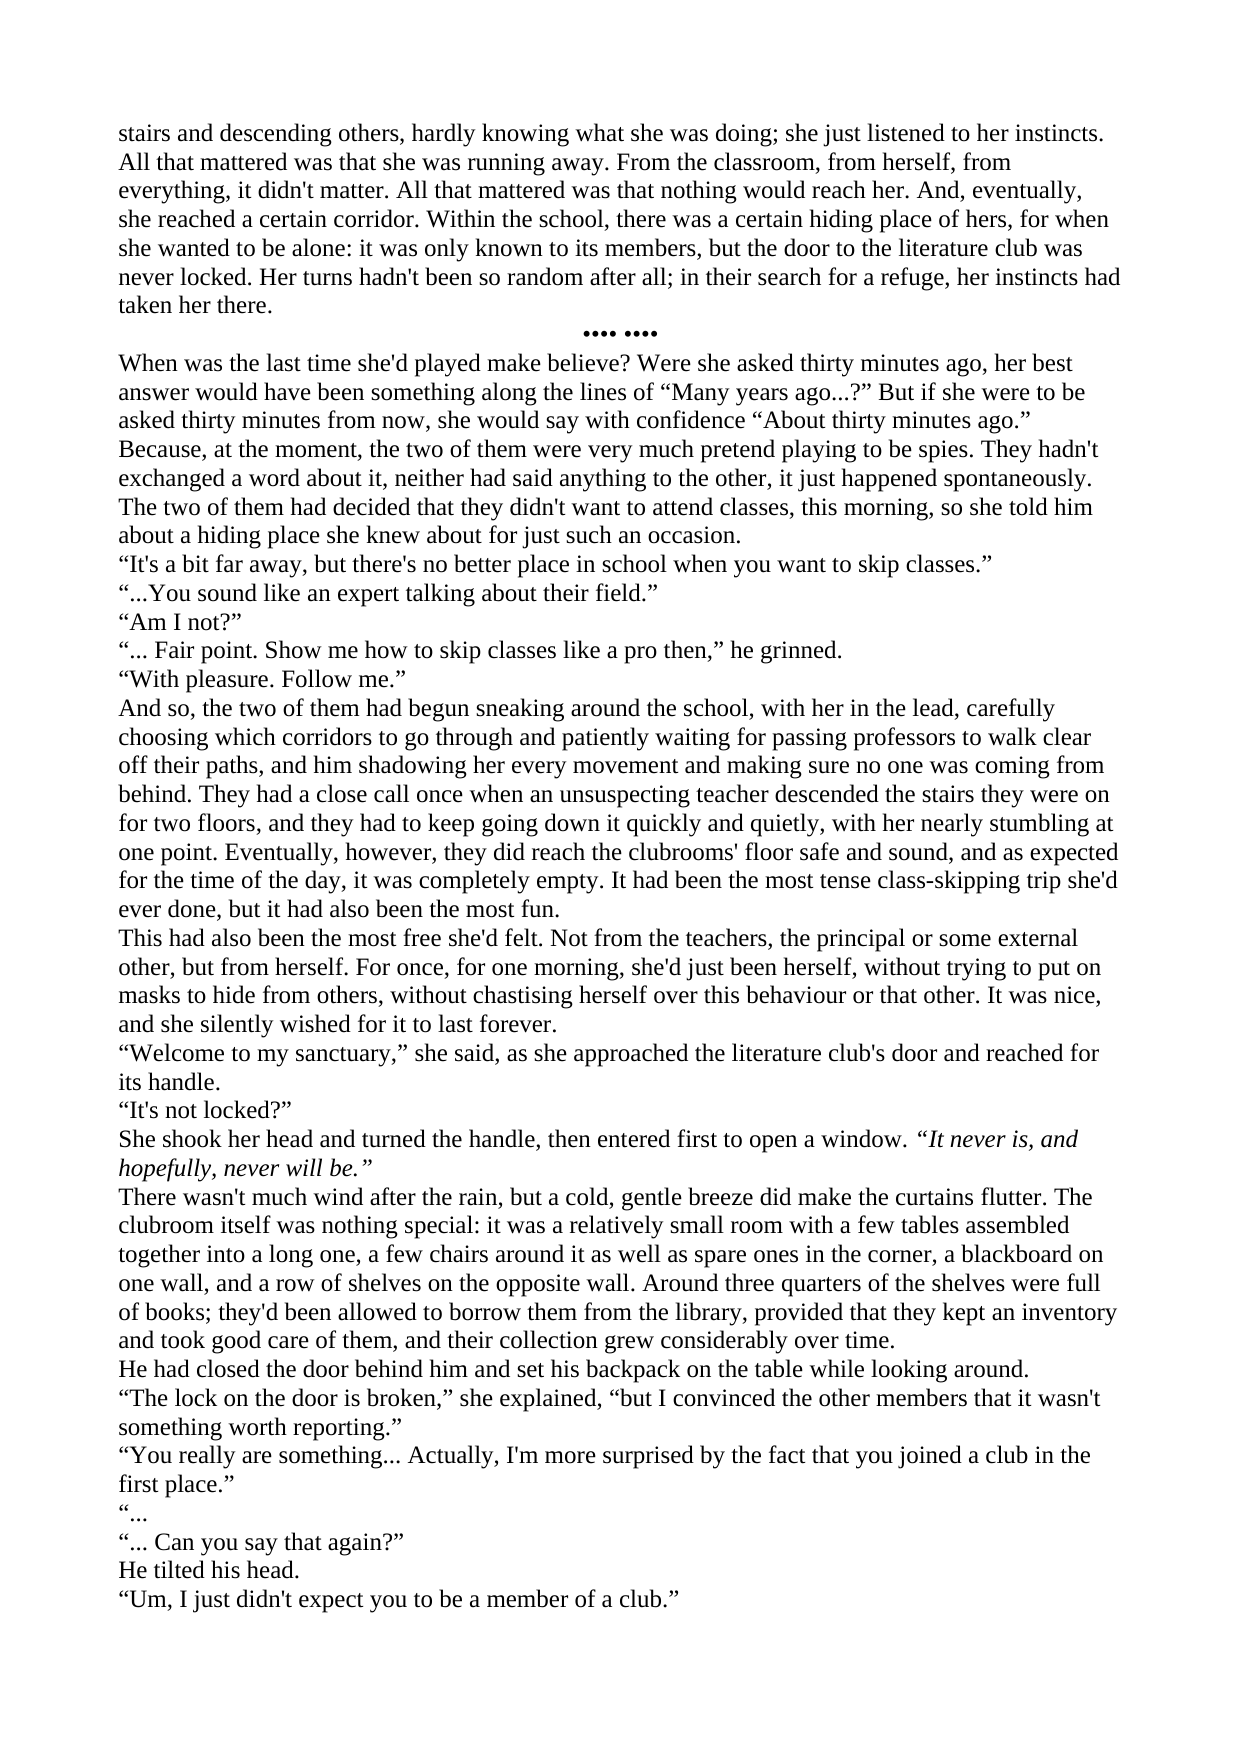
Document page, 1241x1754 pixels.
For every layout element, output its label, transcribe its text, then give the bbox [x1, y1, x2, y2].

text “It's not locked?” [118, 1096, 1122, 1124]
text “... Can you say that again?” [118, 1527, 1122, 1556]
text She shook her head and turned the handle, then entered first to open a window. “It never is, and hopefully, never will be.” [118, 1124, 1122, 1182]
text “...You sound like an expert talking about their field.” [118, 578, 1122, 607]
text He had closed the door behind him and set his backpack on the table while looking around. [118, 1354, 1122, 1383]
text When was the last time she'd played make believe? Were she asked thirty minutes ago, her best answer would have been something along the lines of “Many years ago...?” But if she were to be asked thirty minutes from now, she would say with confidence “About thirty minutes ago.” Because, at the moment, the two of them were very much pretend playing to be spies. They hadn't exchanged a word about it, neither had said anything to the other, it just happened spontaneously. The two of them had decided that they didn't want to attend classes, this morning, so she told him about a hiding place she knew about for just such an occasion. [118, 348, 1122, 549]
text “With pleasure. Follow me.” [118, 664, 1122, 693]
text “... [118, 1498, 1122, 1527]
text There wasn't much wind after the rain, but a cold, gentle breeze did make the curtains flutter. The clubroom itself was nothing special: it was a relatively small room with a few tables assembled together into a long one, a few chairs around it as well as spare ones in the corner, a blackboard on one wall, and a row of shelves on the opposite wall. Around three quarters of the shelves were full of books; they'd been allowed to borrow them from the library, provided that they kept an inventory and took good care of them, and their collection grew considerably over time. [118, 1182, 1122, 1354]
text And so, the two of them had begun sneaking around the school, with her in the lead, carefully choosing which corridors to go through and patiently waiting for passing professors to walk clear off their paths, and him shadowing her every movement and making sure no one was coming from behind. They had a close call once when an unsuspecting teacher descended the stairs they were on for two floors, and they had to keep going down it quickly and quietly, with her nearly stumbling at one point. Eventually, however, they did reach the clubrooms' floor safe and sound, and as expected for the time of the day, it was completely empty. It had been the most tense class-skipping trip she'd ever done, but it had also been the most fun. [118, 693, 1122, 923]
text “Welcome to my sanctuary,” she said, as she approached the literature club's door and reached for its handle. [118, 1038, 1122, 1096]
text “The lock on the door is broken,” she explained, “but I convinced the other members that it wasn't something worth reporting.” [118, 1383, 1122, 1441]
text “Um, I just didn't expect you to be a member of a club.” [118, 1584, 1122, 1613]
text This had also been the most free she'd felt. Not from the teachers, the principal or some external other, but from herself. For once, for one morning, she'd just been herself, without trying to put on masks to hide from others, without chastising herself over this behaviour or that other. It was nice, and she silently wished for it to last forever. [118, 923, 1122, 1038]
text •••• •••• [118, 319, 1122, 348]
text “Am I not?” [118, 607, 1122, 636]
text He tilted his head. [118, 1556, 1122, 1584]
text “You really are something... Actually, I'm more surprised by the fact that you joined a club in the first place.” [118, 1441, 1122, 1498]
text “... Fair point. Show me how to skip classes like a pro then,” he grinned. [118, 636, 1122, 664]
text “It's a bit far away, but there's no better place in school when you want to skip classes.” [118, 549, 1122, 578]
text stairs and descending others, hardly knowing what she was doing; she just listened to her instincts. All that mattered was that she was running away. From the classroom, from herself, from everything, it didn't matter. All that mattered was that nothing would reach her. And, eventually, she reached a certain corridor. Within the school, there was a certain hiding place of hers, for when she wanted to be alone: it was only known to its members, but the door to the literature club was never locked. Her turns hadn't been so random after all; in their search for a refuge, her instincts had taken her there. [118, 118, 1122, 319]
